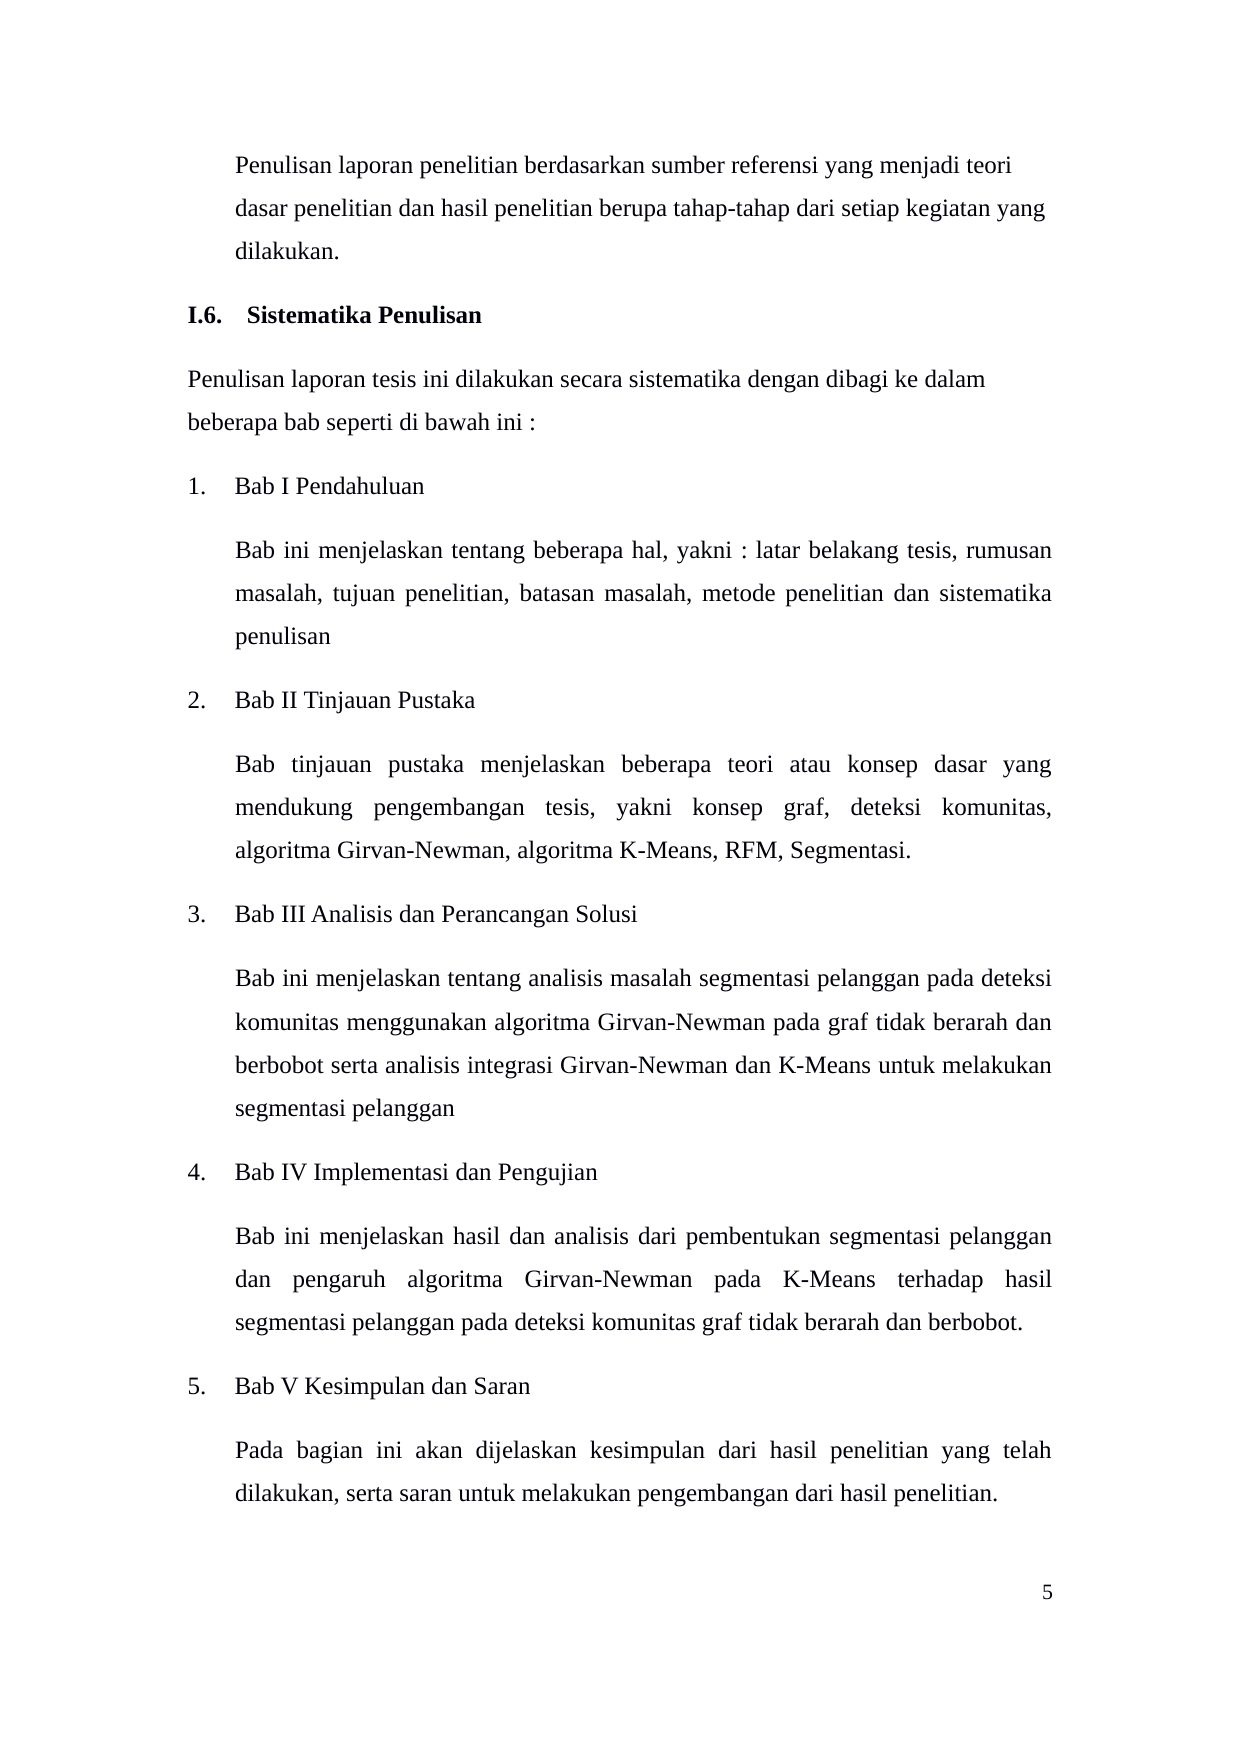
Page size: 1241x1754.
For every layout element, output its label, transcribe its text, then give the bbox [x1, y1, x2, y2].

list Bab IV Implementasi dan Pengujian [187, 1157, 1053, 1186]
text Penulisan laporan tesis ini dilakukan secara sistematika dengan dibagi ke dalam beberapa bab seperti di bawah ini : [187, 364, 1053, 436]
list Bab III Analisis dan Perancangan Solusi [187, 899, 1053, 928]
text Bab tinjauan pustaka menjelaskan beberapa teori atau konsep dasar yang mendukung pengembangan tesis, yakni konsep graf, deteksi komunitas, algoritma Girvan-Newman, algoritma K-Means, RFM, Segmentasi. [235, 749, 1053, 864]
text Penulisan laporan penelitian berdasarkan sumber referensi yang menjadi teori dasar penelitian dan hasil penelitian berupa tahap-tahap dari setiap kegiatan yang dilakukan. [235, 150, 1053, 265]
list Bab II Tinjauan Pustaka [187, 685, 1053, 714]
text Bab ini menjelaskan hasil dan analisis dari pembentukan segmentasi pelanggan dan pengaruh algoritma Girvan-Newman pada K-Means terhadap hasil segmentasi pelanggan pada deteksi komunitas graf tidak berarah dan berbobot. [235, 1221, 1053, 1336]
list Bab V Kesimpulan dan Saran [187, 1371, 1053, 1400]
text Pada bagian ini akan dijelaskan kesimpulan dari hasil penelitian yang telah dilakukan, serta saran untuk melakukan pengembangan dari hasil penelitian. [235, 1435, 1053, 1507]
list Bab I Pendahuluan [187, 471, 1053, 500]
text Bab ini menjelaskan tentang beberapa hal, yakni : latar belakang tesis, rumusan masalah, tujuan penelitian, batasan masalah, metode penelitian dan sistematika penulisan [235, 535, 1053, 650]
text Bab ini menjelaskan tentang analisis masalah segmentasi pelanggan pada deteksi komunitas menggunakan algoritma Girvan-Newman pada graf tidak berarah dan berbobot serta analisis integrasi Girvan-Newman dan K-Means untuk melakukan segmentasi pelanggan [235, 963, 1053, 1122]
subtitle Sistematika Penulisan [187, 300, 1053, 329]
